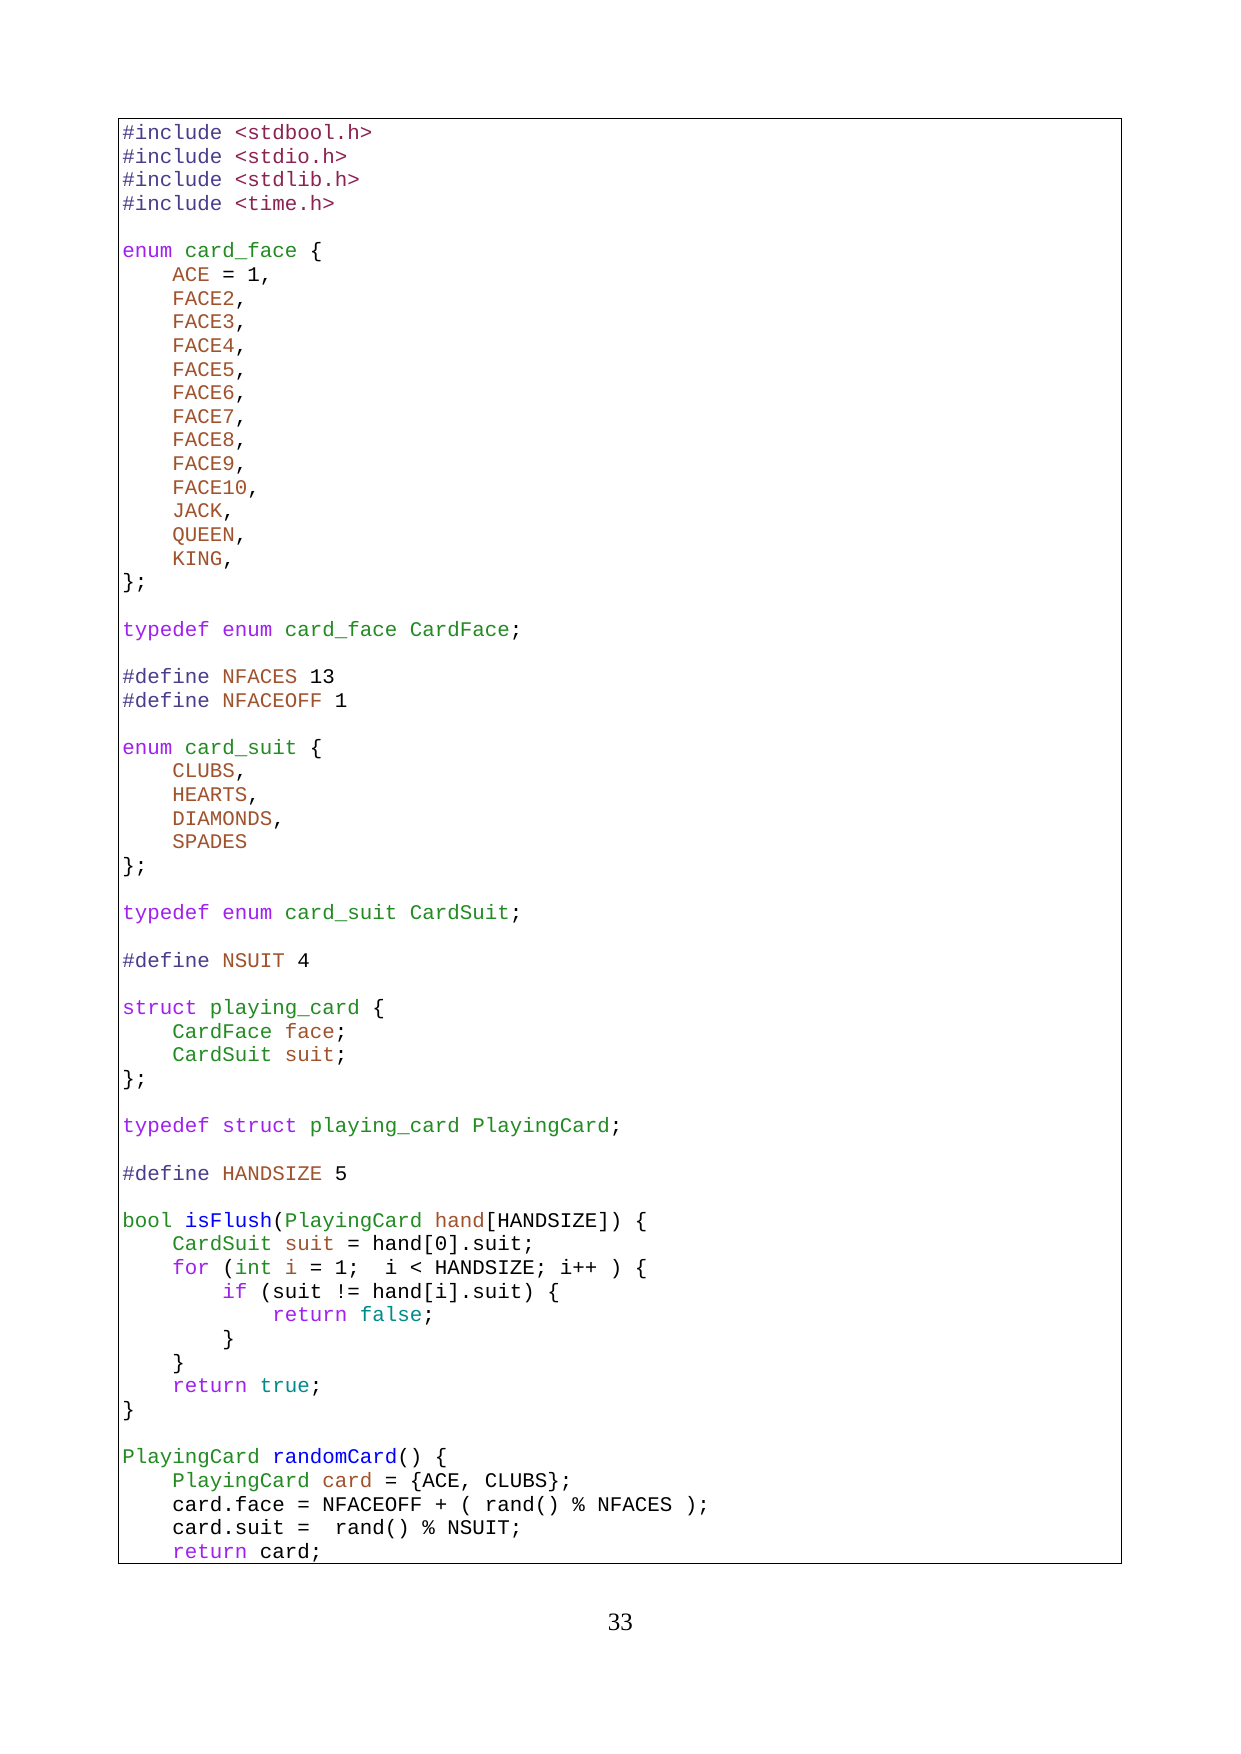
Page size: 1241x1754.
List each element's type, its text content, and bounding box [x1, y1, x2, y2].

text #define NFACEOFF 1 [119, 686, 1121, 709]
text typedef enum card_suit CardSuit; [119, 898, 1121, 922]
text FACE4, [119, 331, 1121, 354]
text #define HANDSIZE 5 [119, 1158, 1121, 1182]
text PlayingCard card = {ACE, CLUBS}; [119, 1466, 1121, 1489]
text #define NFACES 13 [119, 662, 1121, 686]
text #include <time.h> [119, 189, 1121, 213]
text CardSuit suit = hand[0].suit; [119, 1229, 1121, 1253]
text CardSuit suit; [119, 1040, 1121, 1064]
text } [119, 1324, 1121, 1348]
text return card; [119, 1537, 1121, 1563]
text FACE5, [119, 354, 1121, 378]
text } [119, 1348, 1121, 1371]
text CLUBS, [119, 757, 1121, 780]
text FACE9, [119, 449, 1121, 473]
text SPADES [119, 827, 1121, 851]
text QUEEN, [119, 520, 1121, 544]
text bool isFlush(PlayingCard hand[HANDSIZE]) { [119, 1206, 1121, 1229]
text FACE3, [119, 307, 1121, 331]
text if (suit != hand[i].suit) { [119, 1277, 1121, 1300]
text FACE7, [119, 402, 1121, 426]
text for (int i = 1; i < HANDSIZE; i++ ) { [119, 1253, 1121, 1277]
text ACE = 1, [119, 260, 1121, 284]
text FACE10, [119, 473, 1121, 496]
text }; [119, 851, 1121, 875]
text DIAMONDS, [119, 804, 1121, 827]
text #include <stdlib.h> [119, 165, 1121, 189]
text #include <stdio.h> [119, 142, 1121, 165]
text PlayingCard randomCard() { [119, 1442, 1121, 1466]
text return true; [119, 1371, 1121, 1395]
text }; [119, 1064, 1121, 1088]
text enum card_suit { [119, 733, 1121, 757]
text typedef enum card_face CardFace; [119, 615, 1121, 638]
text card.face = NFACEOFF + ( rand() % NFACES ); [119, 1489, 1121, 1513]
text typedef struct playing_card PlayingCard; [119, 1111, 1121, 1135]
text }; [119, 567, 1121, 591]
text KING, [119, 544, 1121, 567]
text JACK, [119, 496, 1121, 520]
text #define NSUIT 4 [119, 946, 1121, 969]
text #include <stdbool.h> [119, 119, 1121, 142]
text enum card_face { [119, 236, 1121, 260]
text return false; [119, 1300, 1121, 1324]
text FACE2, [119, 284, 1121, 307]
text struct playing_card { [119, 993, 1121, 1017]
text } [119, 1395, 1121, 1419]
text card.suit = rand() % NSUIT; [119, 1513, 1121, 1537]
text FACE8, [119, 426, 1121, 449]
text FACE6, [119, 378, 1121, 402]
text CardFace face; [119, 1017, 1121, 1040]
text HEARTS, [119, 780, 1121, 804]
